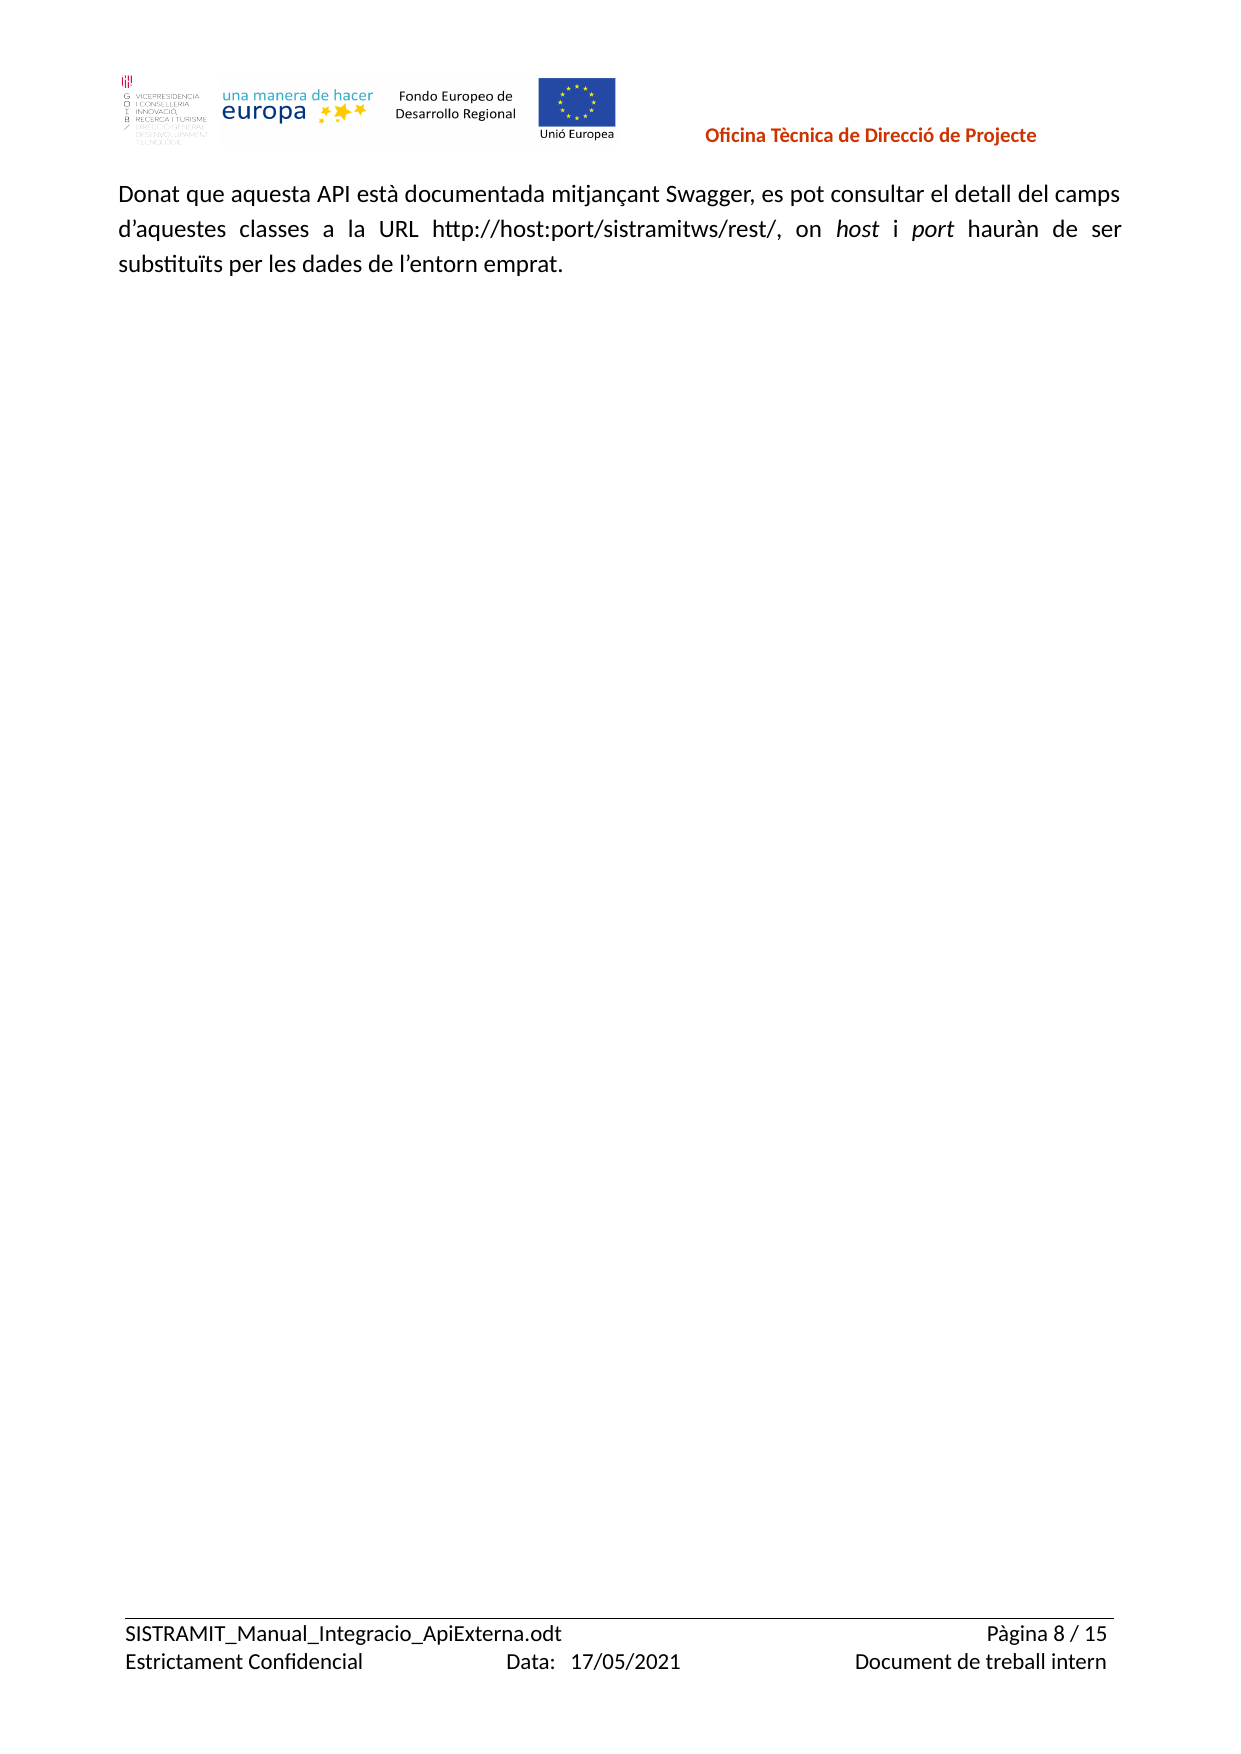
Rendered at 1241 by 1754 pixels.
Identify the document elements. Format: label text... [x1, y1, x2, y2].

picture [219, 73, 621, 147]
text Donat que aquesta API està documentada mitjançant Swagger, es pot consultar el detall del camps d’aquestes classes a la URL http://host:port/sistramitws/rest/, on host i port hauràn de ser substituïts per les dades de l’entorn emprat. [118, 178, 1122, 278]
picture [118, 73, 213, 147]
